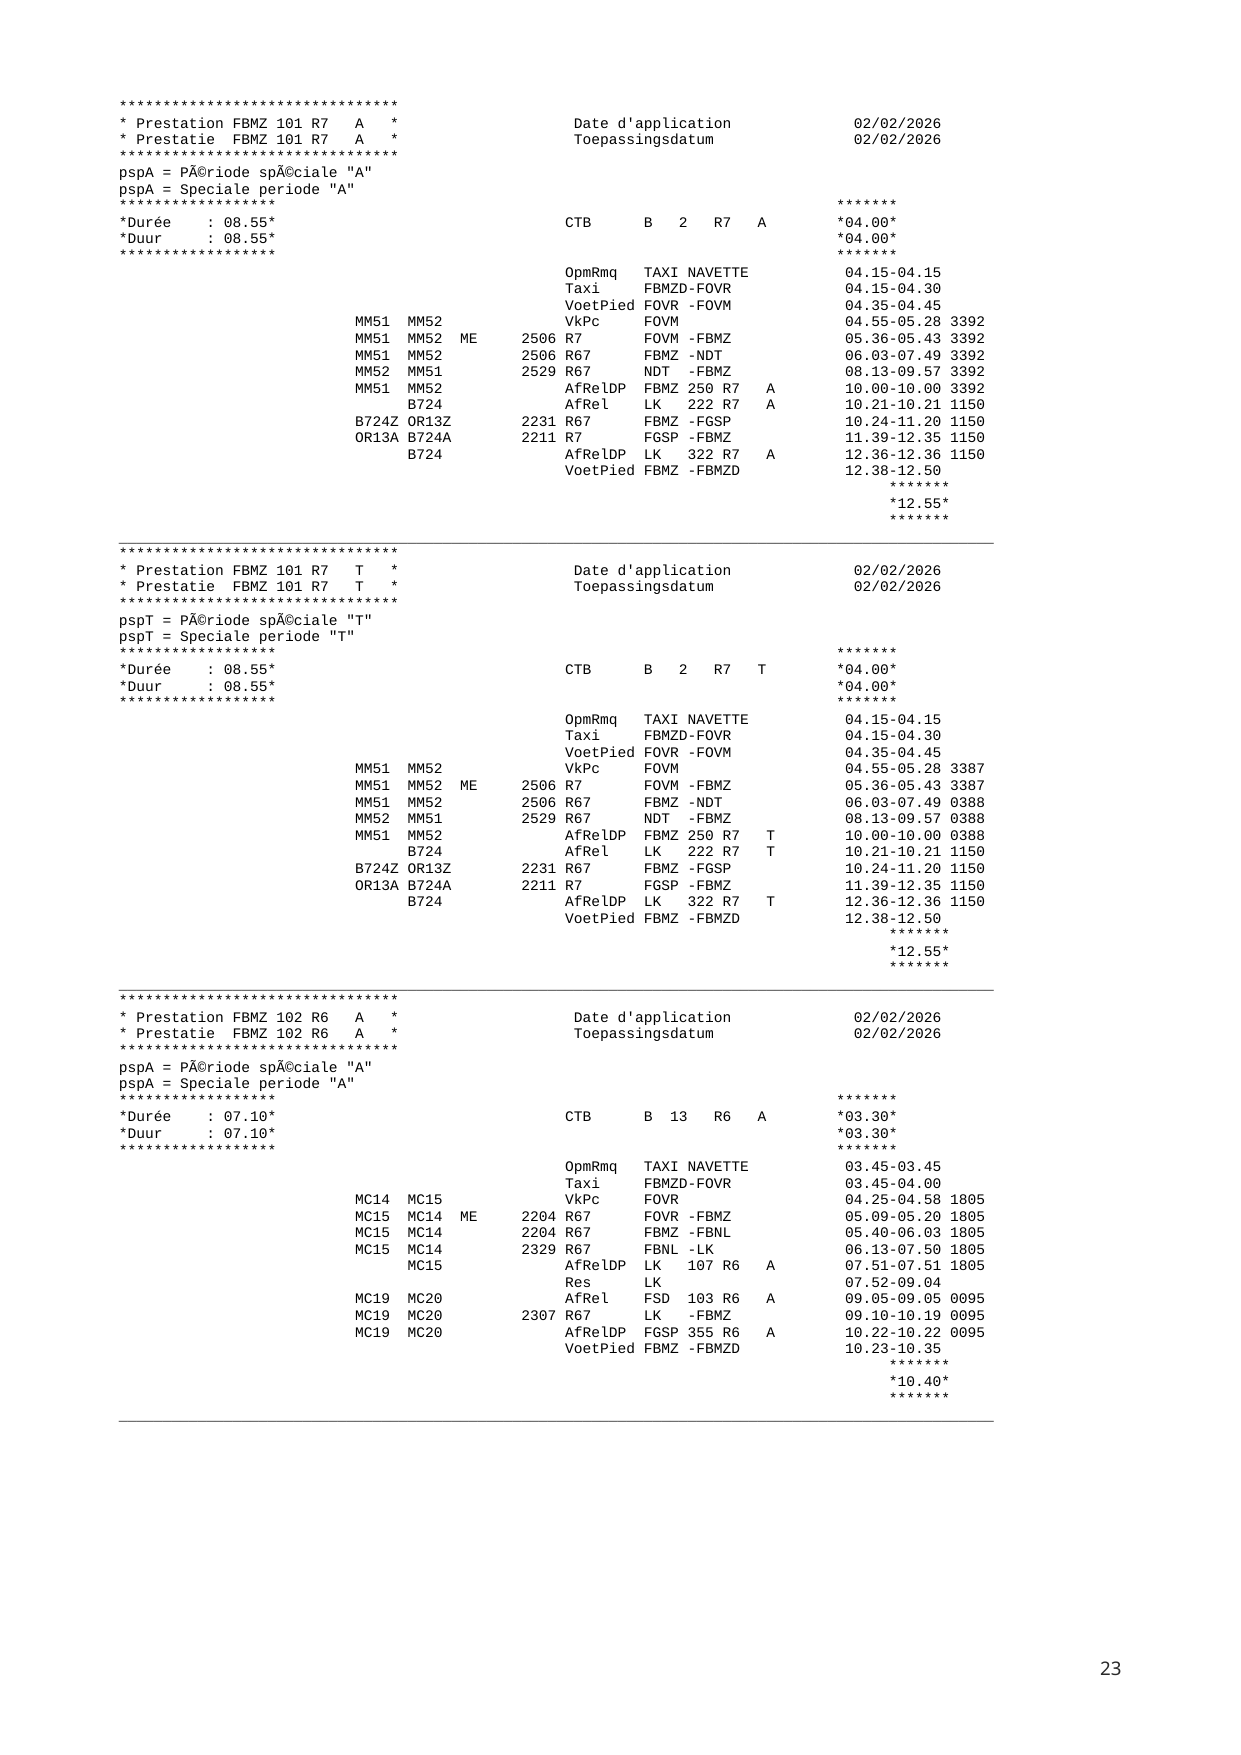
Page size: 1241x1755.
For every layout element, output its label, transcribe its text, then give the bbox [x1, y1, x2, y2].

text ******************************** * Prestation FBMZ 101 R7 A * Date d'application 02/02/2026 * Prestatie FBMZ 101 R7 A * Toepassingsdatum 02/02/2026 ******************************** pspA = PÃ©riode spÃ©ciale "A" pspA = Speciale periode "A" ****************** ******* *Durée : 08.55* CTB B 2 R7 A *04.00* *Duur : 08.55* *04.00* ****************** ******* OpmRmq TAXI NAVETTE 04.15-04.15 Taxi FBMZD-FOVR 04.15-04.30 VoetPied FOVR -FOVM 04.35-04.45 MM51 MM52 VkPc FOVM 04.55-05.28 3392 MM51 MM52 ME 2506 R7 FOVM -FBMZ 05.36-05.43 3392 MM51 MM52 2506 R67 FBMZ -NDT 06.03-07.49 3392 MM52 MM51 2529 R67 NDT -FBMZ 08.13-09.57 3392 MM51 MM52 AfRelDP FBMZ 250 R7 A 10.00-10.00 3392 B724 AfRel LK 222 R7 A 10.21-10.21 1150 B724Z OR13Z 2231 R67 FBMZ -FGSP 10.24-11.20 1150 OR13A B724A 2211 R7 FGSP -FBMZ 11.39-12.35 1150 B724 AfRelDP LK 322 R7 A 12.36-12.36 1150 VoetPied FBMZ -FBMZD 12.38-12.50 ******* *12.55* ******* ____________________________________________________________________________________________________ [119, 99, 1122, 546]
text ******************************** * Prestation FBMZ 102 R6 A * Date d'application 02/02/2026 * Prestatie FBMZ 102 R6 A * Toepassingsdatum 02/02/2026 ******************************** pspA = PÃ©riode spÃ©ciale "A" pspA = Speciale periode "A" ****************** ******* *Durée : 07.10* CTB B 13 R6 A *03.30* *Duur : 07.10* *03.30* ****************** ******* OpmRmq TAXI NAVETTE 03.45-03.45 Taxi FBMZD-FOVR 03.45-04.00 MC14 MC15 VkPc FOVR 04.25-04.58 1805 MC15 MC14 ME 2204 R67 FOVR -FBMZ 05.09-05.20 1805 MC15 MC14 2204 R67 FBMZ -FBNL 05.40-06.03 1805 MC15 MC14 2329 R67 FBNL -LK 06.13-07.50 1805 MC15 AfRelDP LK 107 R6 A 07.51-07.51 1805 Res LK 07.52-09.04 MC19 MC20 AfRel FSD 103 R6 A 09.05-09.05 0095 MC19 MC20 2307 R67 LK -FBMZ 09.10-10.19 0095 MC19 MC20 AfRelDP FGSP 355 R6 A 10.22-10.22 0095 VoetPied FBMZ -FBMZD 10.23-10.35 ******* *10.40* ******* ____________________________________________________________________________________________________ [119, 994, 1122, 1424]
text ******************************** * Prestation FBMZ 101 R7 T * Date d'application 02/02/2026 * Prestatie FBMZ 101 R7 T * Toepassingsdatum 02/02/2026 ******************************** pspT = PÃ©riode spÃ©ciale "T" pspT = Speciale periode "T" ****************** ******* *Durée : 08.55* CTB B 2 R7 T *04.00* *Duur : 08.55* *04.00* ****************** ******* OpmRmq TAXI NAVETTE 04.15-04.15 Taxi FBMZD-FOVR 04.15-04.30 VoetPied FOVR -FOVM 04.35-04.45 MM51 MM52 VkPc FOVM 04.55-05.28 3387 MM51 MM52 ME 2506 R7 FOVM -FBMZ 05.36-05.43 3387 MM51 MM52 2506 R67 FBMZ -NDT 06.03-07.49 0388 MM52 MM51 2529 R67 NDT -FBMZ 08.13-09.57 0388 MM51 MM52 AfRelDP FBMZ 250 R7 T 10.00-10.00 0388 B724 AfRel LK 222 R7 T 10.21-10.21 1150 B724Z OR13Z 2231 R67 FBMZ -FGSP 10.24-11.20 1150 OR13A B724A 2211 R7 FGSP -FBMZ 11.39-12.35 1150 B724 AfRelDP LK 322 R7 T 12.36-12.36 1150 VoetPied FBMZ -FBMZD 12.38-12.50 ******* *12.55* ******* ____________________________________________________________________________________________________ [119, 546, 1122, 994]
